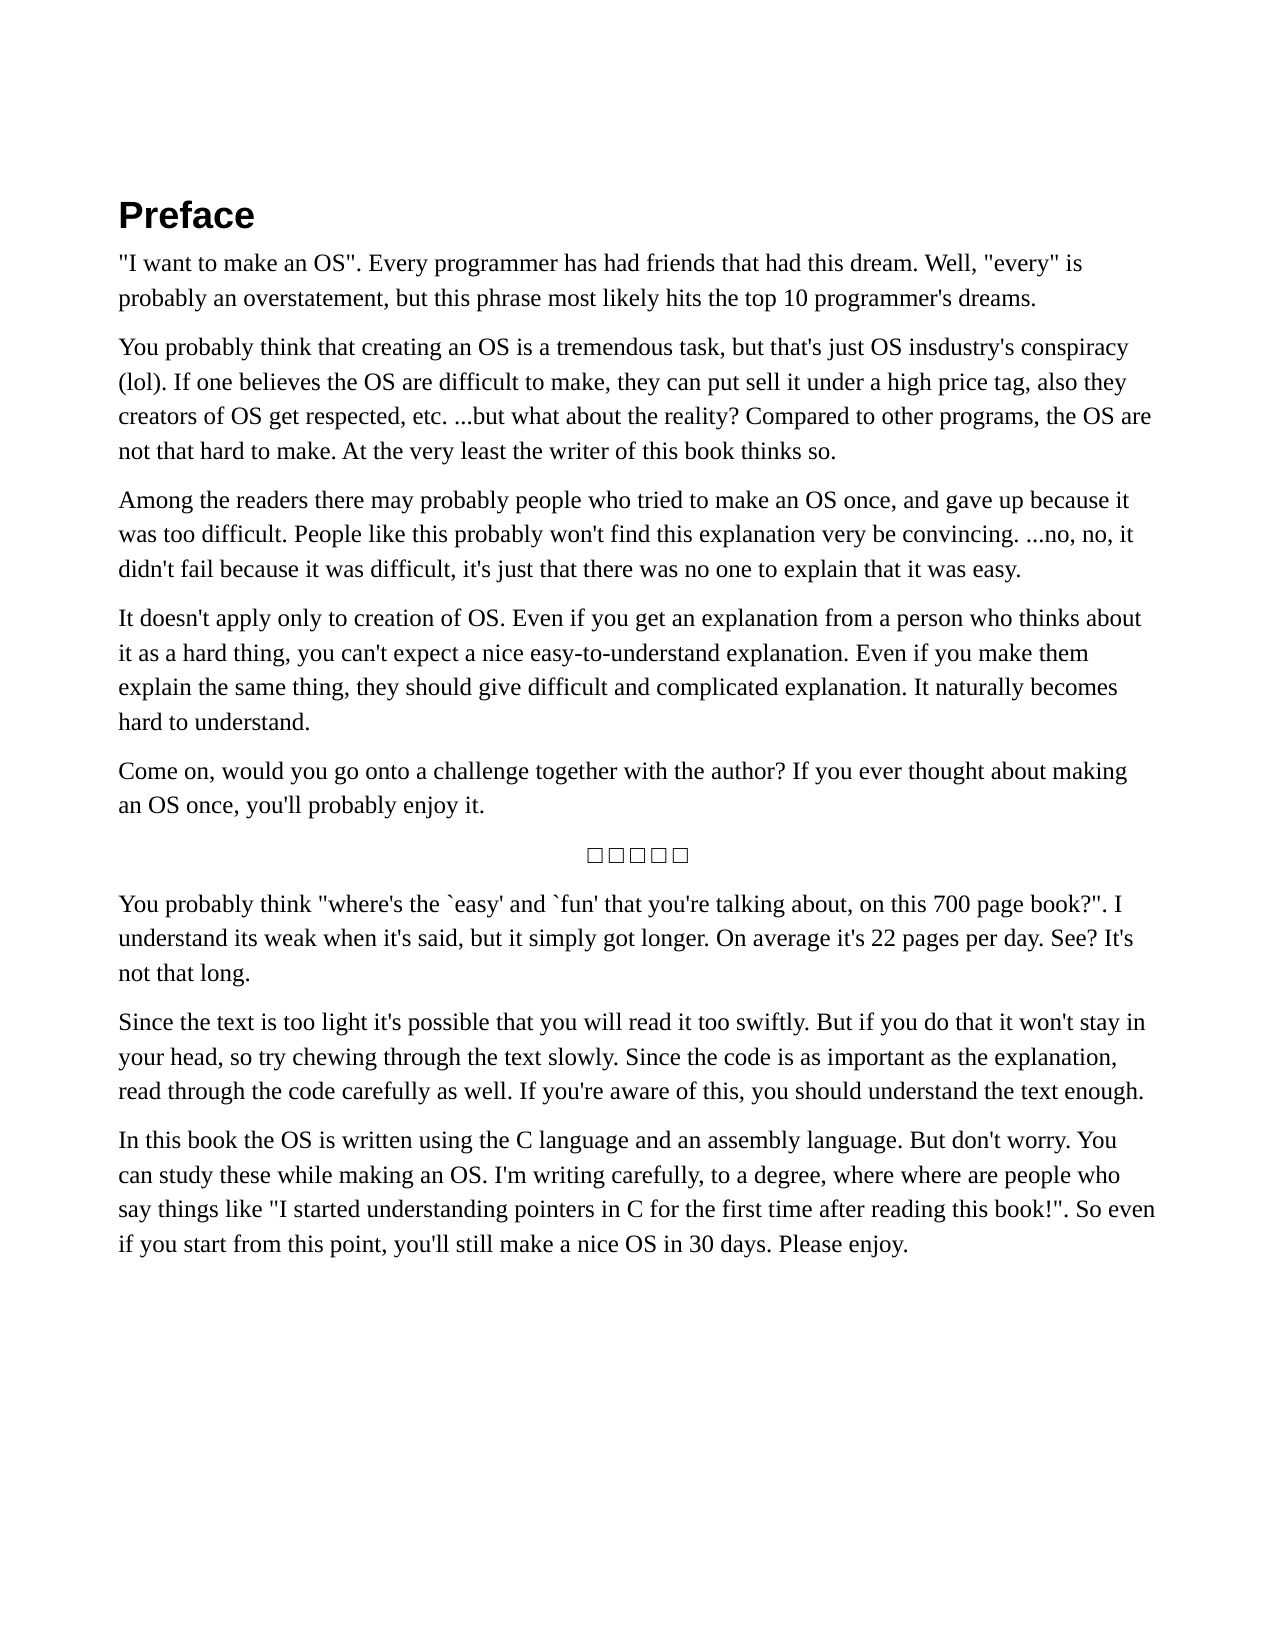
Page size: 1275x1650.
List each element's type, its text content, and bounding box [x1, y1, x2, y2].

text Among the readers there may probably people who tried to make an OS once, and gave up because it was too difficult. People like this probably won't find this explanation very be convincing. ...no, no, it didn't fail because it was difficult, it's just that there was no one to explain that it was easy. [118, 485, 1157, 583]
text "I want to make an OS". Every programmer has had friends that had this dream. Well, "every" is probably an overstatement, but this phrase most likely hits the top 10 programmer's dreams. [118, 248, 1157, 312]
text It doesn't apply only to creation of OS. Even if you get an explanation from a person who thinks about it as a hard thing, you can't expect a nice easy-to-understand explanation. Even if you make them explain the same thing, they should give difficult and complicated explanation. It naturally becomes hard to understand. [118, 603, 1157, 735]
text Come on, would you go onto a challenge together with the author? If you ever thought about making an OS once, you'll probably enjoy it. [118, 756, 1157, 819]
text You probably think that creating an OS is a tremendous task, but that's just OS insdustry's conspiracy (lol). If one believes the OS are difficult to make, they can put sell it under a high price tag, also they creators of OS get respected, etc. ...but what about the reality? Compared to other programs, the OS are not that hard to make. At the very least the writer of this book thinks so. [118, 332, 1157, 464]
text In this book the OS is written using the C language and an assembly language. But don't worry. You can study these while making an OS. I'm writing carefully, to a degree, where where are people who say things like "I started understanding pointers in C for the first time after reading this book!". So even if you start from this point, you'll still make a nice OS in 30 days. Please enjoy. [118, 1125, 1157, 1258]
text Since the text is too light it's possible that you will read it too swiftly. But if you do that it won't stay in your head, so try chewing through the text slowly. Since the code is as important as the explanation, read through the code carefully as well. If you're aware of this, you should understand the text enough. [118, 1007, 1157, 1105]
text □ □ □ □ □ [118, 840, 1157, 868]
subtitle Preface [118, 192, 1157, 236]
text You probably think "where's the `easy' and `fun' that you're talking about, on this 700 page book?". I understand its weak when it's said, but it simply got longer. On average it's 22 pages per day. See? It's not that long. [118, 889, 1157, 987]
